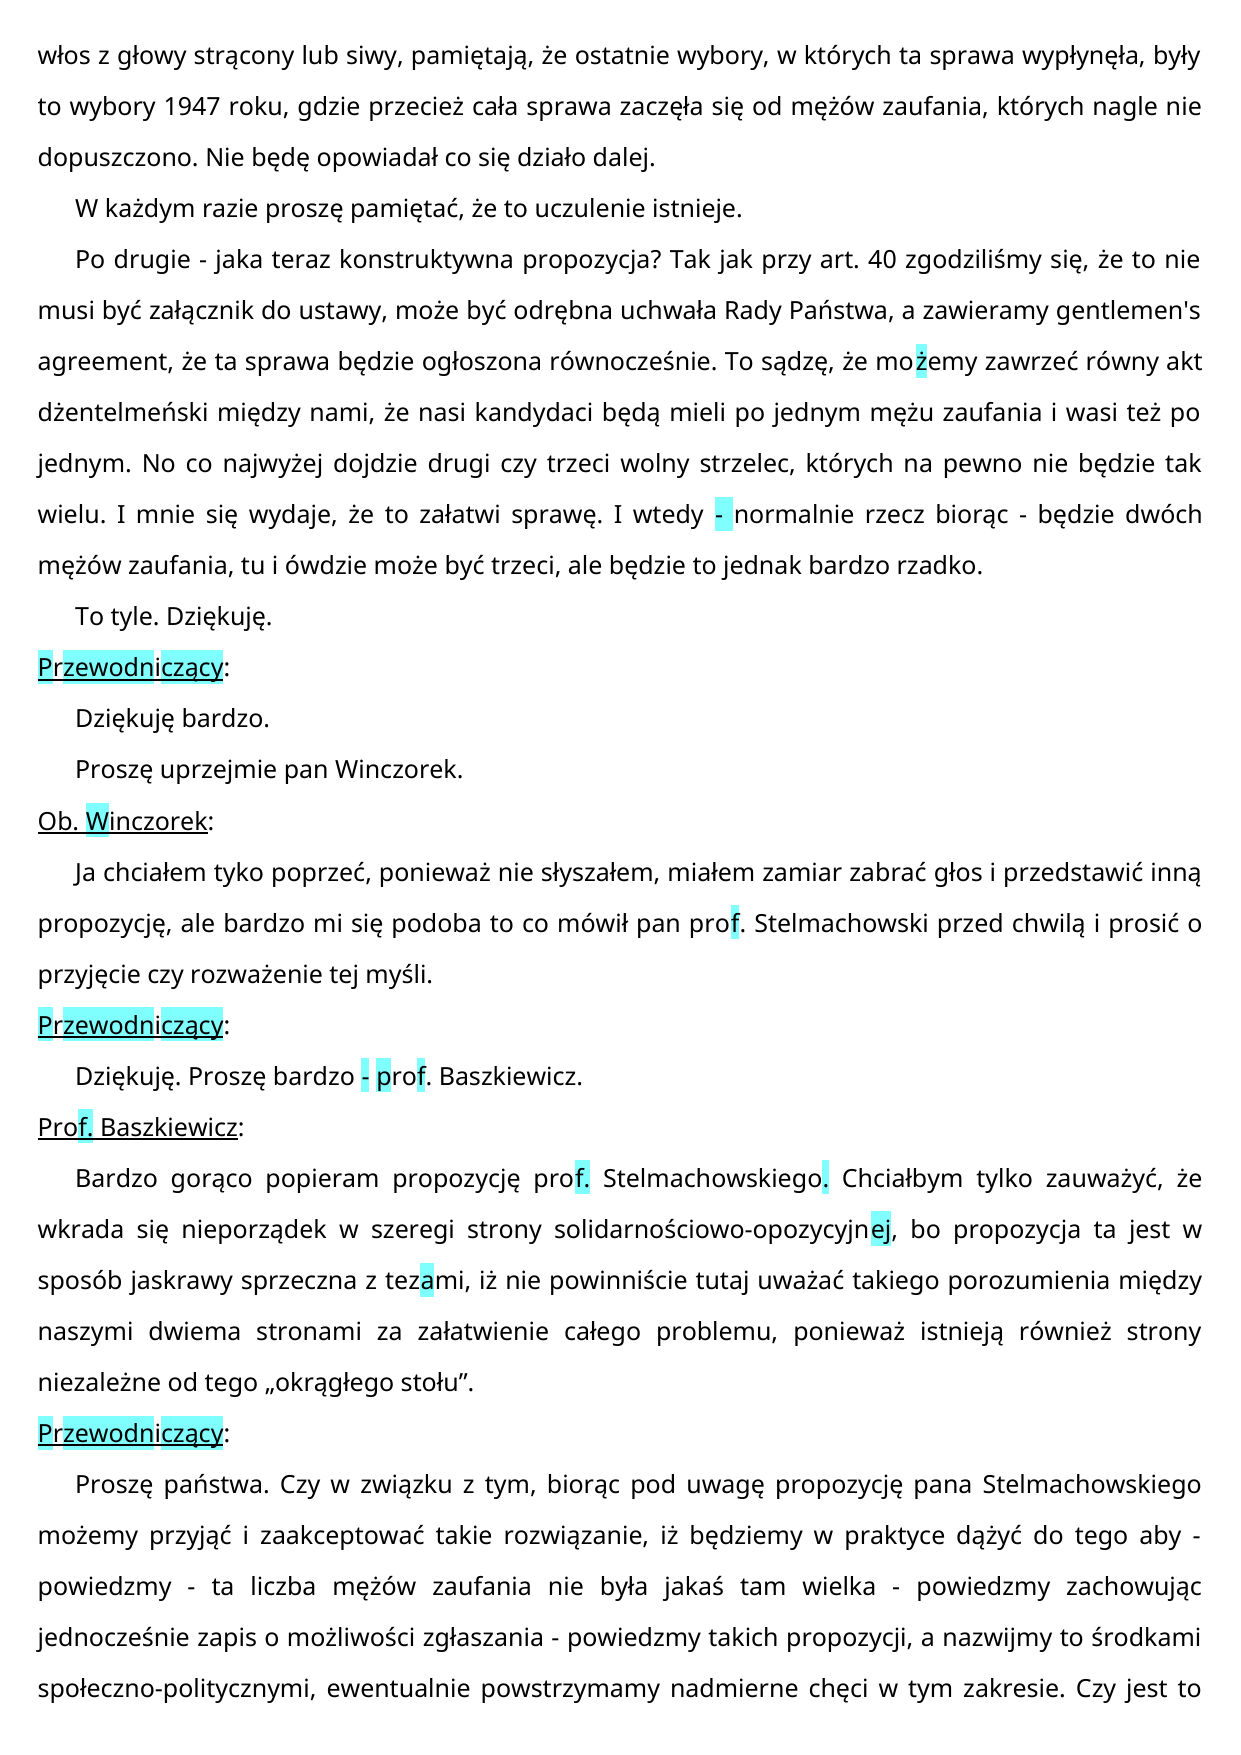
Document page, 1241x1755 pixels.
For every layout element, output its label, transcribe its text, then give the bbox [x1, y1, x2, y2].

text Ja chciałem tyko poprzeć, ponieważ nie słyszałem, miałem zamiar zabrać głos i przedstawić inną propozycję, ale bardzo mi się podoba to co mówił pan prof. Stelmachowski przed chwilą i prosić o przyjęcie czy rozważenie tej myśli. [37, 854, 1203, 990]
text Proszę uprzejmie pan Winczorek. [37, 752, 1203, 786]
subtitle Przewodniczący: [37, 1007, 1203, 1041]
text Proszę państwa. Czy w związku z tym, biorąc pod uwagę propozycję pana Stelmachowskiego możemy przyjąć i zaakceptować takie rozwiązanie, iż będziemy w praktyce dążyć do tego aby - powiedzmy - ta liczba mężów zaufania nie była jakaś tam wielka - powiedzmy zachowując jednocześnie zapis o możliwości zgłaszania - powiedzmy takich propozycji, a nazwijmy to środkami społeczno-politycznymi, ewentualnie powstrzymamy nadmierne chęci w tym zakresie. Czy jest to [37, 1467, 1203, 1705]
text Przewodniczący: [37, 1416, 1203, 1450]
text W każdym razie proszę pamiętać, że to uczulenie istnieje. [37, 191, 1203, 225]
text To tyle. Dziękuję. [37, 599, 1203, 633]
text Bardzo gorąco popieram propozycję prof. Stelmachowskiego. Chciałbym tylko zauważyć, że wkrada się nieporządek w szeregi strony solidarnościowo-opozycyjnej, bo propozycja ta jest w sposób jaskrawy sprzeczna z tezami, iż nie powinniście tutaj uważać takiego porozumienia między naszymi dwiema stronami za załatwienie całego problemu, ponieważ istnieją również strony niezależne od tego „okrągłego stołu”. [37, 1160, 1203, 1399]
text Przewodniczący: [37, 650, 1203, 684]
text włos z głowy strącony lub siwy, pamiętają, że ostatnie wybory, w których ta sprawa wypłynęła, były to wybory 1947 roku, gdzie przecież cała sprawa zaczęła się od mężów zaufania, których nagle nie dopuszczono. Nie będę opowiadał co się działo dalej. [37, 37, 1203, 174]
text Prof. Baszkiewicz: [37, 1109, 1203, 1143]
text Dziękuję bardzo. [37, 701, 1203, 735]
text Ob. Winczorek: [37, 803, 1203, 837]
text Dziękuję. Proszę bardzo - prof. Baszkiewicz. [37, 1058, 1203, 1092]
text Po drugie - jaka teraz konstruktywna propozycja? Tak jak przy art. 40 zgodziliśmy się, że to nie musi być załącznik do ustawy, może być odrębna uchwała Rady Państwa, a zawieramy gentlemen's agreement, że ta sprawa będzie ogłoszona równocześnie. To sądzę, że możemy zawrzeć równy akt dżentelmeński między nami, że nasi kandydaci będą mieli po jednym mężu zaufania i wasi też po jednym. No co najwyżej dojdzie drugi czy trzeci wolny strzelec, których na pewno nie będzie tak wielu. I mnie się wydaje, że to załatwi sprawę. I wtedy - normalnie rzecz biorąc - będzie dwóch mężów zaufania, tu i ówdzie może być trzeci, ale będzie to jednak bardzo rzadko. [37, 242, 1203, 582]
